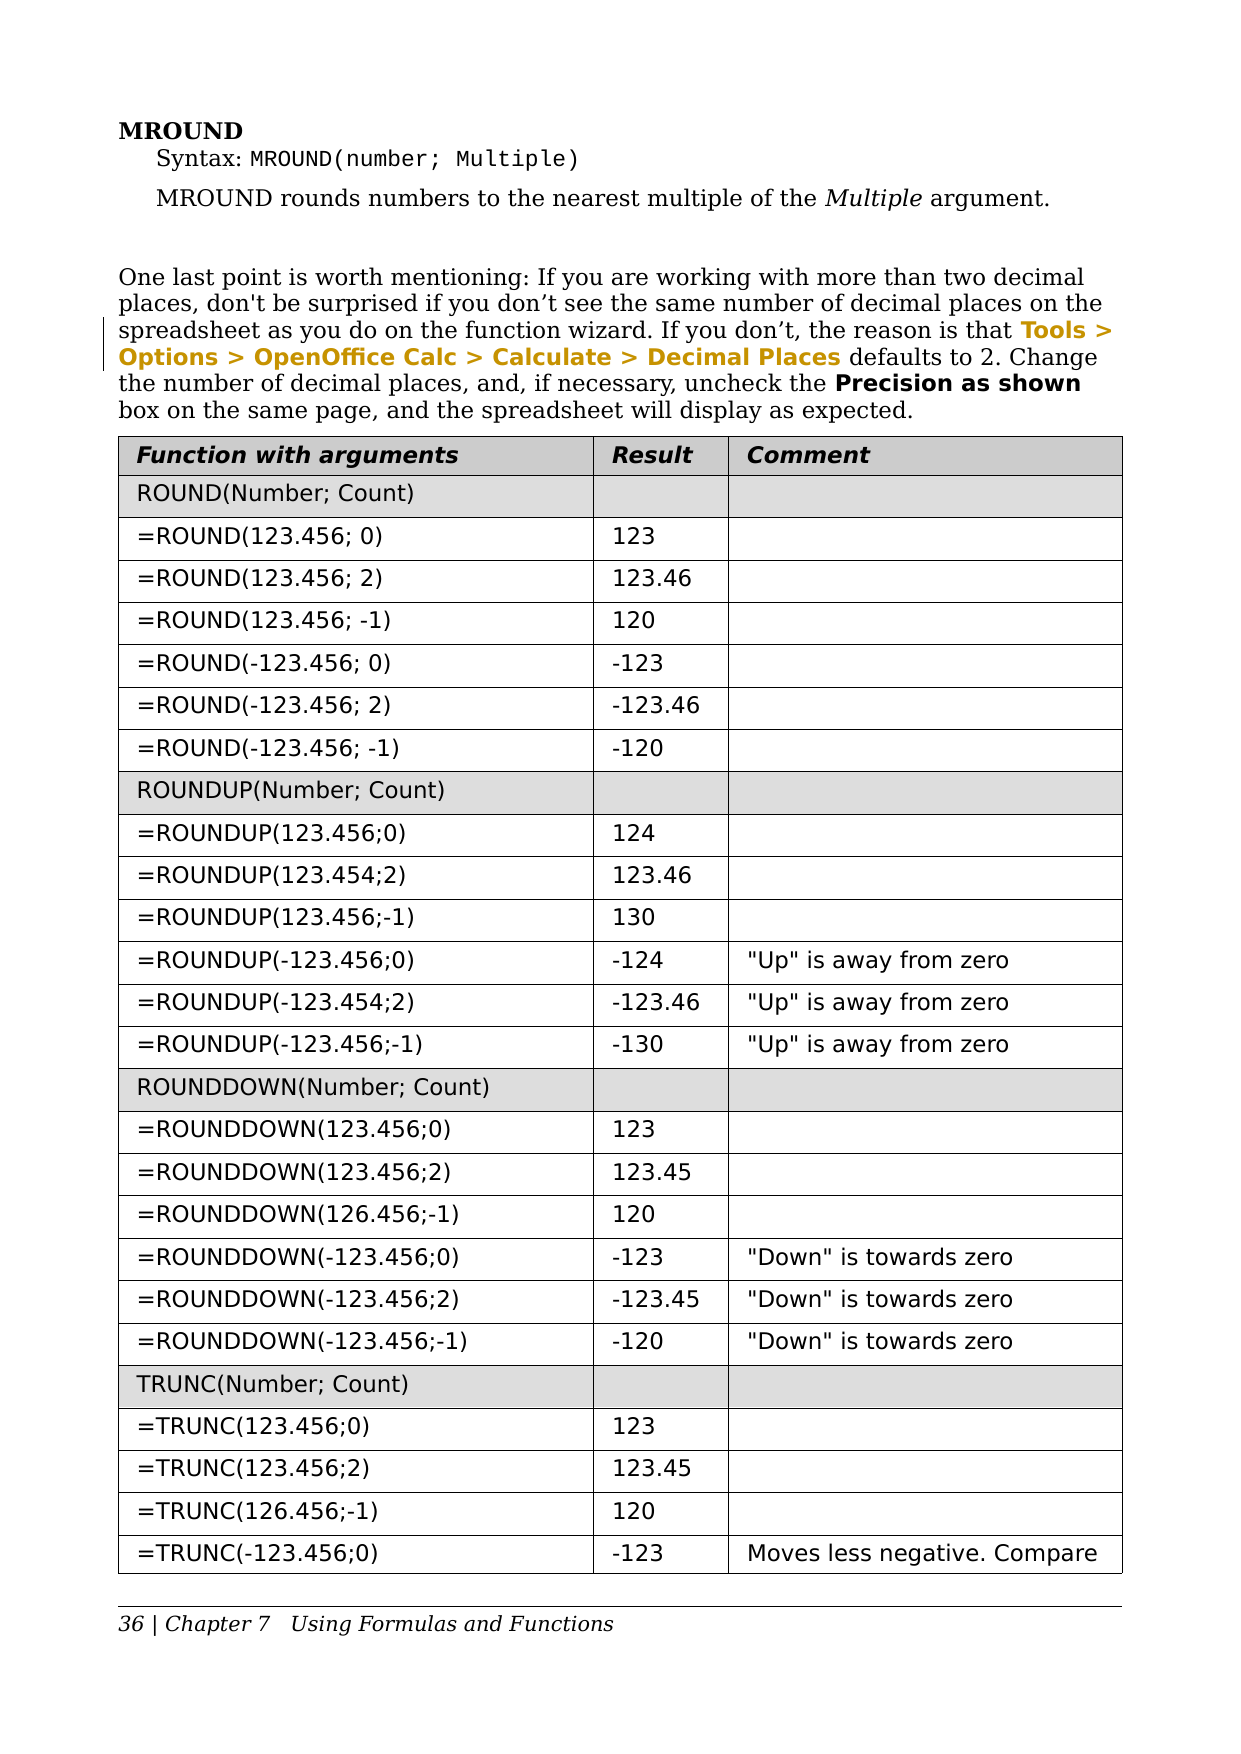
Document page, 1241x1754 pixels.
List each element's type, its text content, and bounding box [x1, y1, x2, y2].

table_cell 123.45 [594, 1451, 728, 1492]
table_cell =TRUNC(123.456;0) [119, 1409, 593, 1450]
table_cell =ROUND(-123.456; -1) [119, 730, 593, 771]
table_cell [729, 1154, 1122, 1195]
table_cell =TRUNC(123.456;2) [119, 1451, 593, 1492]
table_cell 123 [594, 1112, 728, 1153]
table_cell Moves less negative. Compare [729, 1536, 1122, 1573]
table_cell =ROUNDDOWN(-123.456;2) [119, 1281, 593, 1323]
table_cell =ROUND(-123.456; 0) [119, 645, 593, 687]
table_cell [729, 900, 1122, 941]
table_cell [729, 772, 1122, 814]
table_cell [729, 1409, 1122, 1450]
table_cell =ROUNDDOWN(123.456;0) [119, 1112, 593, 1153]
table_cell -123.46 [594, 688, 728, 729]
text One last point is worth mentioning: If you are working with more than two decimal places, don't be surprised if you don’t see the same number of decimal places on the spreadsheet as you do on the function wizard. If you don’t, the reason is that Tools > Options > OpenOffice Calc > Calculate > Decimal Places defaults to 2. Change the number of decimal places, and, if necessary, uncheck the Precision as shown box on the same page, and the spreadsheet will display as expected. [118, 264, 1122, 424]
table_cell =ROUNDUP(123.454;2) [119, 857, 593, 899]
table_cell 124 [594, 815, 728, 856]
table_cell [729, 1196, 1122, 1238]
table_cell =ROUNDDOWN(126.456;-1) [119, 1196, 593, 1238]
table_cell [729, 730, 1122, 771]
table_cell =TRUNC(-123.456;0) [119, 1536, 593, 1573]
table_cell 130 [594, 900, 728, 941]
table_cell [729, 476, 1122, 517]
table_cell [729, 688, 1122, 729]
table_cell =ROUND(123.456; -1) [119, 603, 593, 644]
table_cell 123 [594, 1409, 728, 1450]
table_header Result [594, 437, 728, 475]
table_cell -123.45 [594, 1281, 728, 1323]
table_cell =ROUNDDOWN(-123.456;0) [119, 1239, 593, 1280]
table_cell [729, 1112, 1122, 1153]
table_cell -124 [594, 942, 728, 983]
table_cell [729, 561, 1122, 602]
table_cell "Down" is towards zero [729, 1281, 1122, 1323]
table_cell =ROUNDUP(123.456;0) [119, 815, 593, 856]
table_cell =ROUNDDOWN(-123.456;-1) [119, 1324, 593, 1365]
table_cell =ROUNDUP(123.456;-1) [119, 900, 593, 941]
table_cell 120 [594, 1196, 728, 1238]
table_cell 123.46 [594, 857, 728, 899]
table_cell =ROUNDUP(-123.454;2) [119, 985, 593, 1026]
text MROUND [118, 118, 1122, 145]
table_cell -123 [594, 1239, 728, 1280]
table_cell [729, 1451, 1122, 1492]
table_cell 123 [594, 518, 728, 559]
table_cell =ROUND(123.456; 0) [119, 518, 593, 559]
table_cell [729, 645, 1122, 687]
table_cell 123.46 [594, 561, 728, 602]
table_cell -120 [594, 1324, 728, 1365]
table_cell -123.46 [594, 985, 728, 1026]
table_cell -130 [594, 1027, 728, 1068]
table_cell =ROUND(123.456; 2) [119, 561, 593, 602]
table_header Comment [729, 437, 1122, 475]
table_cell 120 [594, 603, 728, 644]
table_cell [729, 1493, 1122, 1534]
table_cell [594, 1366, 728, 1407]
table_cell =ROUNDUP(-123.456;-1) [119, 1027, 593, 1068]
text MROUND rounds numbers to the nearest multiple of the Multiple argument. [156, 186, 1122, 212]
table_cell "Down" is towards zero [729, 1324, 1122, 1365]
table_cell =ROUNDDOWN(123.456;2) [119, 1154, 593, 1195]
table_cell [594, 1069, 728, 1111]
table_cell -123 [594, 1536, 728, 1573]
table_cell "Up" is away from zero [729, 985, 1122, 1026]
table_cell =ROUND(-123.456; 2) [119, 688, 593, 729]
table_cell "Up" is away from zero [729, 942, 1122, 983]
table_cell [729, 1366, 1122, 1407]
table_cell TRUNC(Number; Count) [119, 1366, 593, 1407]
table_cell ROUNDUP(Number; Count) [119, 772, 593, 814]
table_cell [729, 857, 1122, 899]
table_cell [594, 476, 728, 517]
table_cell [729, 815, 1122, 856]
table_cell =ROUNDUP(-123.456;0) [119, 942, 593, 983]
table_cell [729, 518, 1122, 559]
table_cell [594, 772, 728, 814]
table_cell =TRUNC(126.456;-1) [119, 1493, 593, 1534]
table_cell "Down" is towards zero [729, 1239, 1122, 1280]
table_cell [729, 1069, 1122, 1111]
table_cell -123 [594, 645, 728, 687]
text Syntax: MROUND(number; Multiple) [156, 145, 1122, 173]
table_cell -120 [594, 730, 728, 771]
table_cell "Up" is away from zero [729, 1027, 1122, 1068]
table_cell ROUNDDOWN(Number; Count) [119, 1069, 593, 1111]
table_cell ROUND(Number; Count) [119, 476, 593, 517]
table_cell [729, 603, 1122, 644]
table_cell 123.45 [594, 1154, 728, 1195]
table_cell 120 [594, 1493, 728, 1534]
table_header Function with arguments [119, 437, 593, 475]
